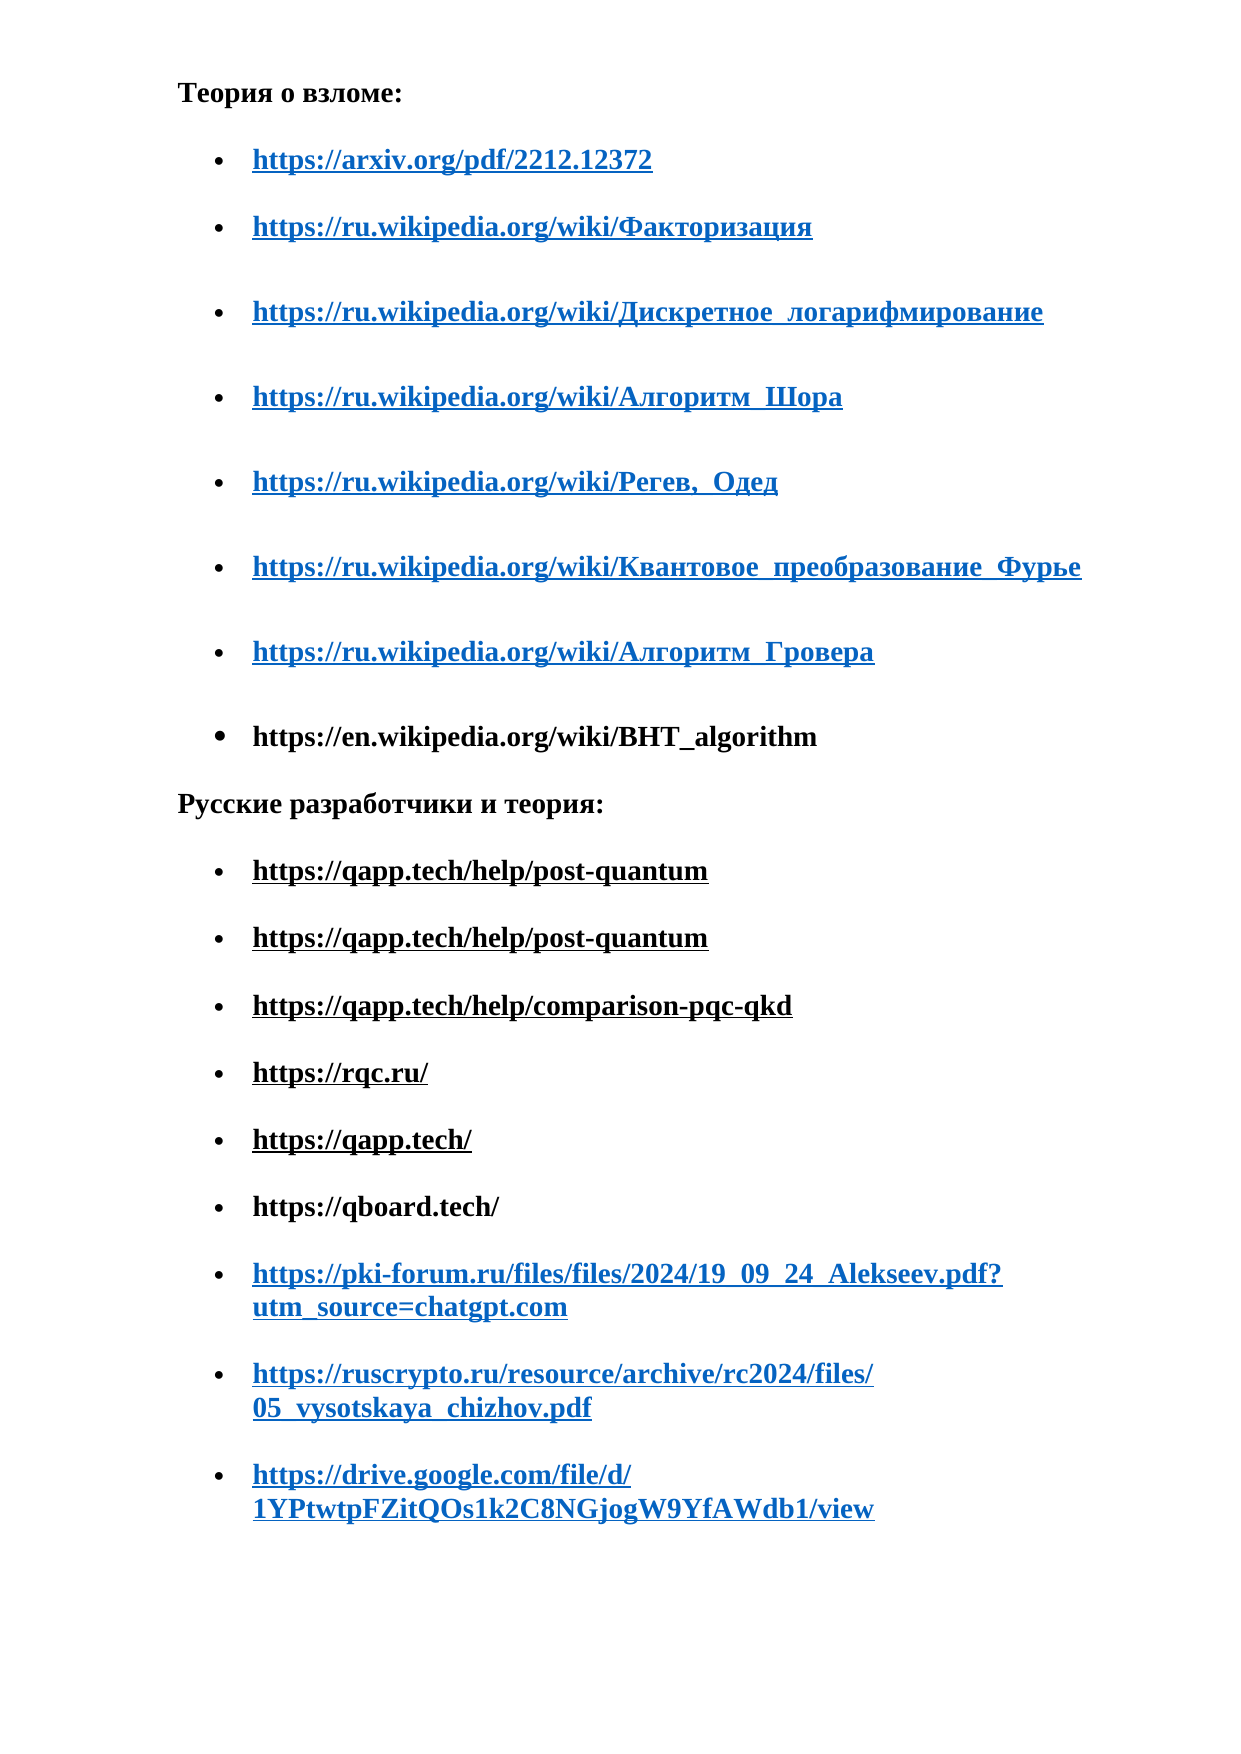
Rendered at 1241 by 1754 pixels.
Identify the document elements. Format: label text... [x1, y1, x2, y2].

list https://rqc.ru/ [215, 1055, 1152, 1088]
text Русские разработчики и теория: [177, 786, 1152, 820]
list https://qapp.tech/help/post-quantum [215, 853, 1152, 887]
list https://ru.wikipedia.org/wiki/Регев,_Одед [215, 464, 1152, 498]
list https://drive.google.com/file/d/1YPtwtpFZitQOs1k2C8NGjogW9YfAWdb1/view [215, 1457, 1152, 1524]
list https://arxiv.org/pdf/2212.12372 [215, 142, 1152, 176]
list https://ru.wikipedia.org/wiki/Алгоритм_Гровера [215, 634, 1152, 668]
list https://qapp.tech/ [215, 1122, 1152, 1155]
list https://qapp.tech/help/comparison-pqc-qkd [215, 988, 1152, 1021]
list https://ru.wikipedia.org/wiki/Алгоритм_Шора [215, 379, 1152, 413]
list https://pki-forum.ru/files/files/2024/19_09_24_Alekseev.pdf?utm_source=chatgpt.com [215, 1256, 1152, 1323]
list https://ru.wikipedia.org/wiki/Факторизация [215, 209, 1152, 243]
text Теория о взломе: [177, 75, 1152, 108]
list https://en.wikipedia.org/wiki/BHT_algorithm [215, 719, 1152, 753]
list https://qboard.tech/ [215, 1189, 1152, 1222]
list https://ru.wikipedia.org/wiki/Дискретное_логарифмирование [215, 294, 1152, 328]
list https://ruscrypto.ru/resource/archive/rc2024/files/05_vysotskaya_chizhov.pdf [215, 1357, 1152, 1424]
list https://qapp.tech/help/post-quantum [215, 921, 1152, 954]
list https://ru.wikipedia.org/wiki/Квантовое_преобразование_Фурье [215, 549, 1152, 583]
